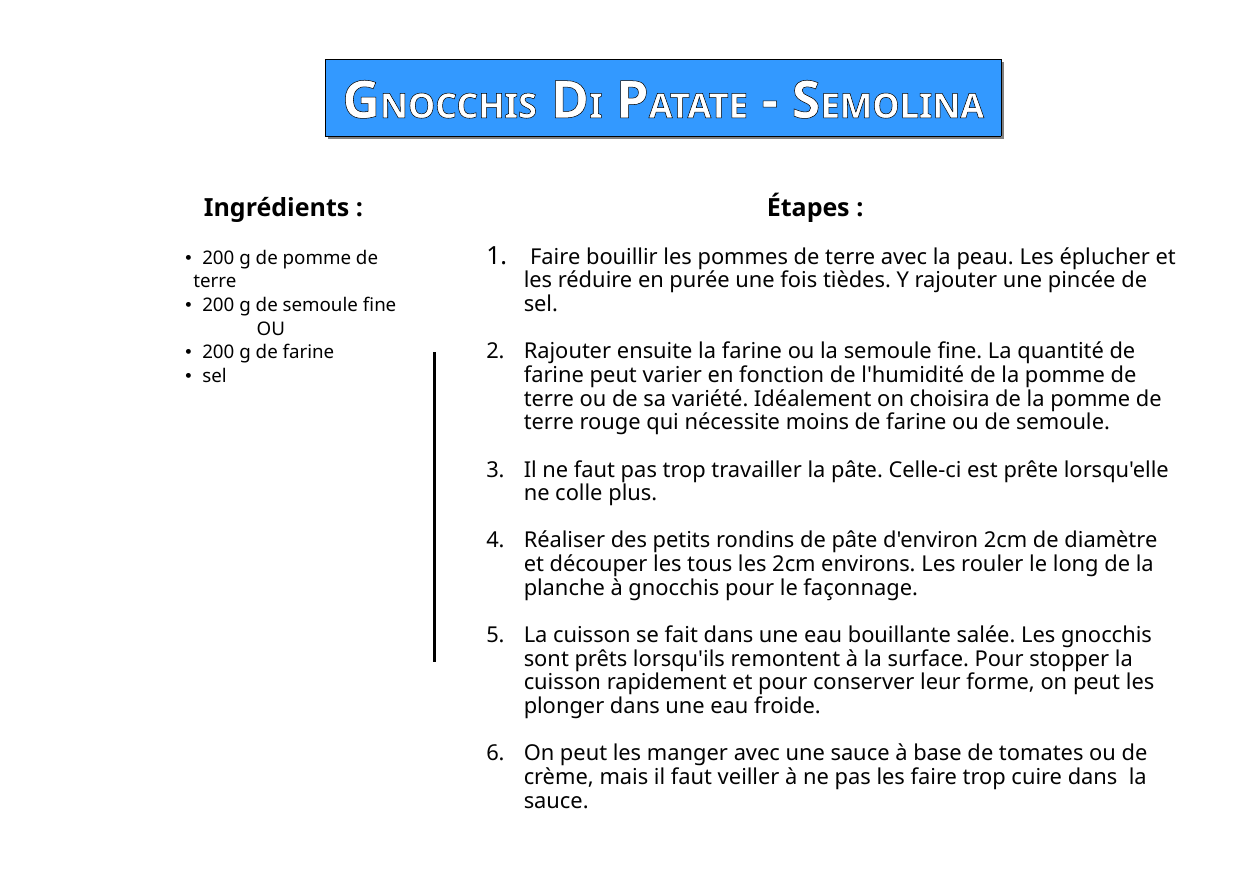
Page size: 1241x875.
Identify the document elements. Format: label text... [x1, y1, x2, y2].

list Il ne faut pas trop travailler la pâte. Celle-ci est prête lorsqu'elle ne colle plus. [486, 458, 1181, 505]
text Ingrédients : [148, 198, 419, 222]
list Rajouter ensuite la farine ou la semoule fine. La quantité de farine peut varier en fonction de l'humidité de la pomme de terre ou de sa variété. Idéalement on choisira de la pomme de terre rouge qui nécessite moins de farine ou de semoule. [486, 340, 1181, 434]
list 200 g de farine [185, 340, 419, 363]
list 200 g de semoule fine OU [185, 293, 419, 340]
list 200 g de pomme de terre [185, 245, 419, 293]
list sel [185, 363, 419, 387]
list Réaliser des petits rondins de pâte d'environ 2cm de diamètre et découper les tous les 2cm environs. Les rouler le long de la planche à gnocchis pour le façonnage. [486, 529, 1181, 600]
text Étapes : [448, 198, 1181, 222]
list Faire bouillir les pommes de terre avec la peau. Les éplucher et les réduire en purée une fois tièdes. Y rajouter une pincée de sel. [486, 245, 1181, 316]
list La cuisson se fait dans une eau bouillante salée. Les gnocchis sont prêts lorsqu'ils remontent à la surface. Pour stopper la cuisson rapidement et pour conserver leur forme, on peut les plonger dans une eau froide. [486, 624, 1181, 718]
list On peut les manger avec une sauce à base de tomates ou de crème, mais il faut veiller à ne pas les faire trop cuire dans la sauce. [486, 742, 1181, 813]
